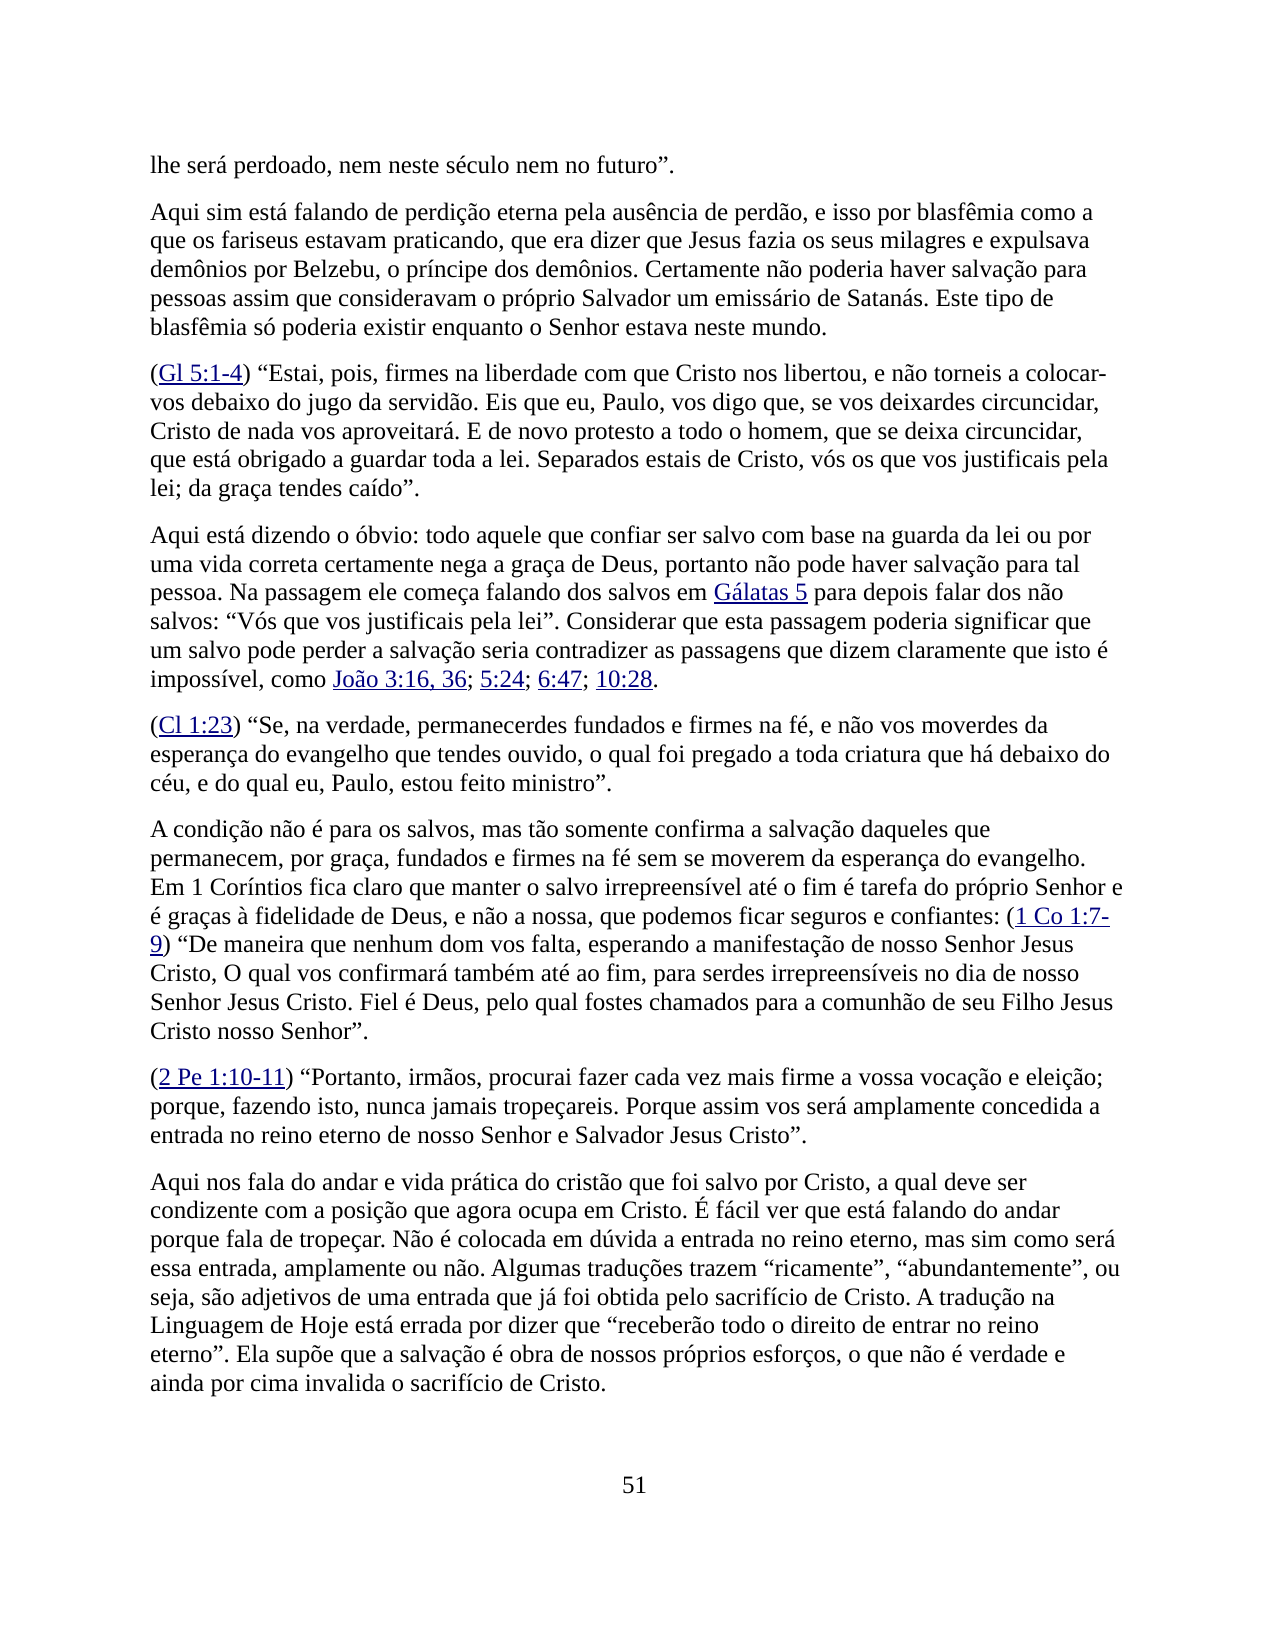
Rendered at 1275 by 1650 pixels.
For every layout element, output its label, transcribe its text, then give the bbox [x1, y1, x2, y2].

text (2 Pe 1:10-11) “Portanto, irmãos, procurai fazer cada vez mais firme a vossa vocação e eleição; porque, fazendo isto, nunca jamais tropeçareis. Porque assim vos será amplamente concedida a entrada no reino eterno de nosso Senhor e Salvador Jesus Cristo”. [150, 1062, 1125, 1149]
text Aqui está dizendo o óbvio: todo aquele que confiar ser salvo com base na guarda da lei ou por uma vida correta certamente nega a graça de Deus, portanto não pode haver salvação para tal pessoa. Na passagem ele começa falando dos salvos em Gálatas 5 para depois falar dos não salvos: “Vós que vos justificais pela lei”. Considerar que esta passagem poderia significar que um salvo pode perder a salvação seria contradizer as passagens que dizem claramente que isto é impossível, como João 3:16, 36; 5:24; 6:47; 10:28. [150, 520, 1125, 692]
text lhe será perdoado, nem neste século nem no futuro”. [150, 150, 1125, 179]
text Aqui sim está falando de perdição eterna pela ausência de perdão, e isso por blasfêmia como a que os fariseus estavam praticando, que era dizer que Jesus fazia os seus milagres e expulsava demônios por Belzebu, o príncipe dos demônios. Certamente não poderia haver salvação para pessoas assim que consideravam o próprio Salvador um emissário de Satanás. Este tipo de blasfêmia só poderia existir enquanto o Senhor estava neste mundo. [150, 197, 1125, 340]
text (Gl 5:1-4) “Estai, pois, firmes na liberdade com que Cristo nos libertou, e não torneis a colocar-vos debaixo do jugo da servidão. Eis que eu, Paulo, vos digo que, se vos deixardes circuncidar, Cristo de nada vos aproveitará. E de novo protesto a todo o homem, que se deixa circuncidar, que está obrigado a guardar toda a lei. Separados estais de Cristo, vós os que vos justificais pela lei; da graça tendes caído”. [150, 358, 1125, 502]
text Aqui nos fala do andar e vida prática do cristão que foi salvo por Cristo, a qual deve ser condizente com a posição que agora ocupa em Cristo. É fácil ver que está falando do andar porque fala de tropeçar. Não é colocada em dúvida a entrada no reino eterno, mas sim como será essa entrada, amplamente ou não. Algumas traduções trazem “ricamente”, “abundantemente”, ou seja, são adjetivos de uma entrada que já foi obtida pelo sacrifício de Cristo. A tradução na Linguagem de Hoje está errada por dizer que “receberão todo o direito de entrar no reino eterno”. Ela supõe que a salvação é obra de nossos próprios esforços, o que não é verdade e ainda por cima invalida o sacrifício de Cristo. [150, 1167, 1125, 1397]
text A condição não é para os salvos, mas tão somente confirma a salvação daqueles que permanecem, por graça, fundados e firmes na fé sem se moverem da esperança do evangelho. Em 1 Coríntios fica claro que manter o salvo irrepreensível até o fim é tarefa do próprio Senhor e é graças à fidelidade de Deus, e não a nossa, que podemos ficar seguros e confiantes: (1 Co 1:7-9) “De maneira que nenhum dom vos falta, esperando a manifestação de nosso Senhor Jesus Cristo, O qual vos confirmará também até ao fim, para serdes irrepreensíveis no dia de nosso Senhor Jesus Cristo. Fiel é Deus, pelo qual fostes chamados para a comunhão de seu Filho Jesus Cristo nosso Senhor”. [150, 814, 1125, 1044]
text (Cl 1:23) “Se, na verdade, permanecerdes fundados e firmes na fé, e não vos moverdes da esperança do evangelho que tendes ouvido, o qual foi pregado a toda criatura que há debaixo do céu, e do qual eu, Paulo, estou feito ministro”. [150, 710, 1125, 797]
